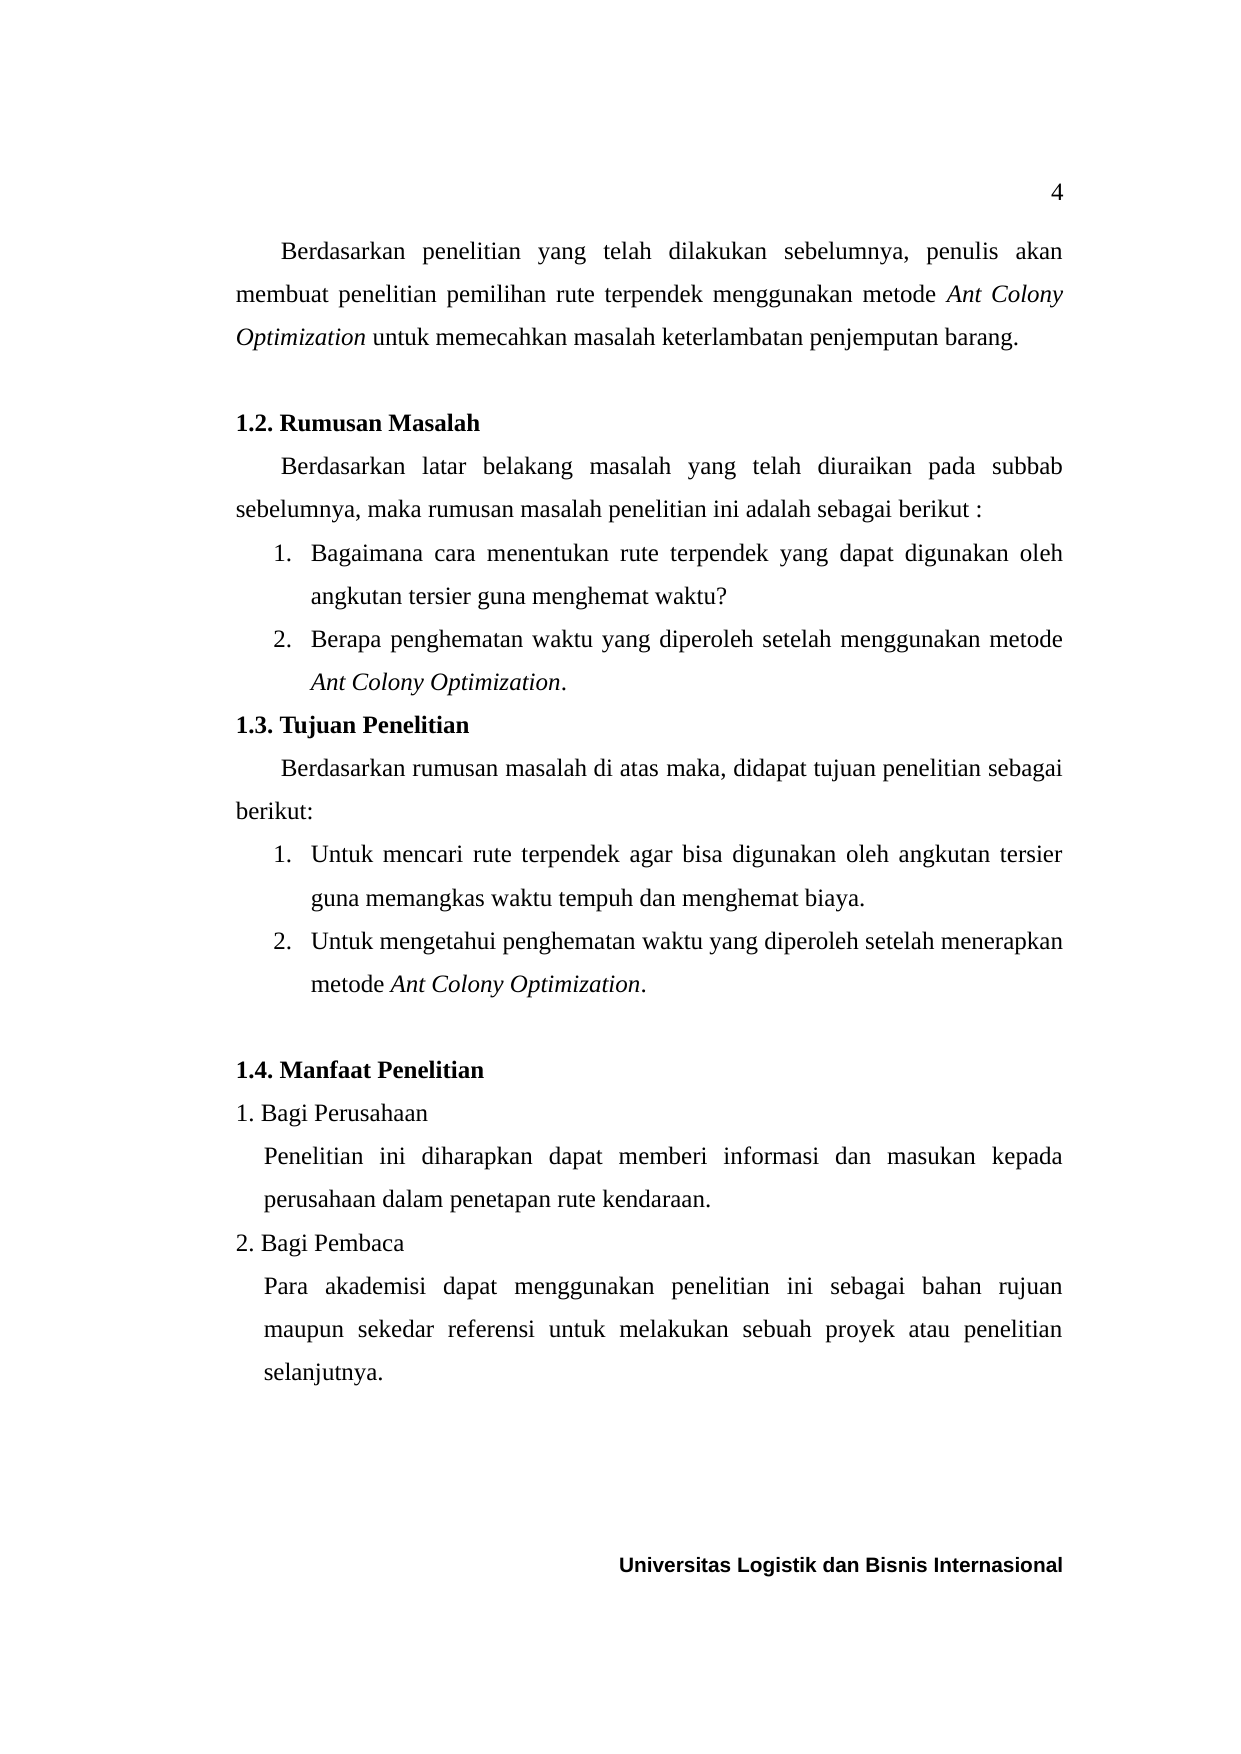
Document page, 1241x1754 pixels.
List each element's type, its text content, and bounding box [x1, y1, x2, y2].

list Para akademisi dapat menggunakan penelitian ini sebagai bahan rujuan maupun sekedar referensi untuk melakukan sebuah proyek atau penelitian selanjutnya. [263, 1271, 1063, 1386]
text Berdasarkan latar belakang masalah yang telah diuraikan pada subbab sebelumnya, maka rumusan masalah penelitian ini adalah sebagai berikut : [236, 451, 1063, 523]
list Bagaimana cara menentukan rute terpendek yang dapat digunakan oleh angkutan tersier guna menghemat waktu? [273, 538, 1063, 609]
list Untuk mencari rute terpendek agar bisa digunakan oleh angkutan tersier guna memangkas waktu tempuh dan menghemat biaya. [273, 839, 1063, 911]
list Penelitian ini diharapkan dapat memberi informasi dan masukan kepada perusahaan dalam penetapan rute kendaraan. [263, 1141, 1063, 1213]
subtitle Tujuan penelitian [236, 710, 1063, 739]
subtitle Rumusan masalah [236, 408, 1063, 437]
subtitle Manfaat penelitian [236, 1055, 1063, 1084]
list Berapa penghematan waktu yang diperoleh setelah menggunakan metode Ant Colony Optimization. [273, 624, 1063, 696]
text Berdasarkan penelitian yang telah dilakukan sebelumnya, penulis akan membuat penelitian pemilihan rute terpendek menggunakan metode Ant Colony Optimization untuk memecahkan masalah keterlambatan penjemputan barang. [236, 236, 1063, 351]
list 2. Bagi Pembaca [236, 1228, 1063, 1256]
list Untuk mengetahui penghematan waktu yang diperoleh setelah menerapkan metode Ant Colony Optimization. [273, 926, 1063, 998]
text Berdasarkan rumusan masalah di atas maka, didapat tujuan penelitian sebagai berikut: [236, 753, 1063, 825]
list 1. Bagi Perusahaan [236, 1098, 1063, 1127]
